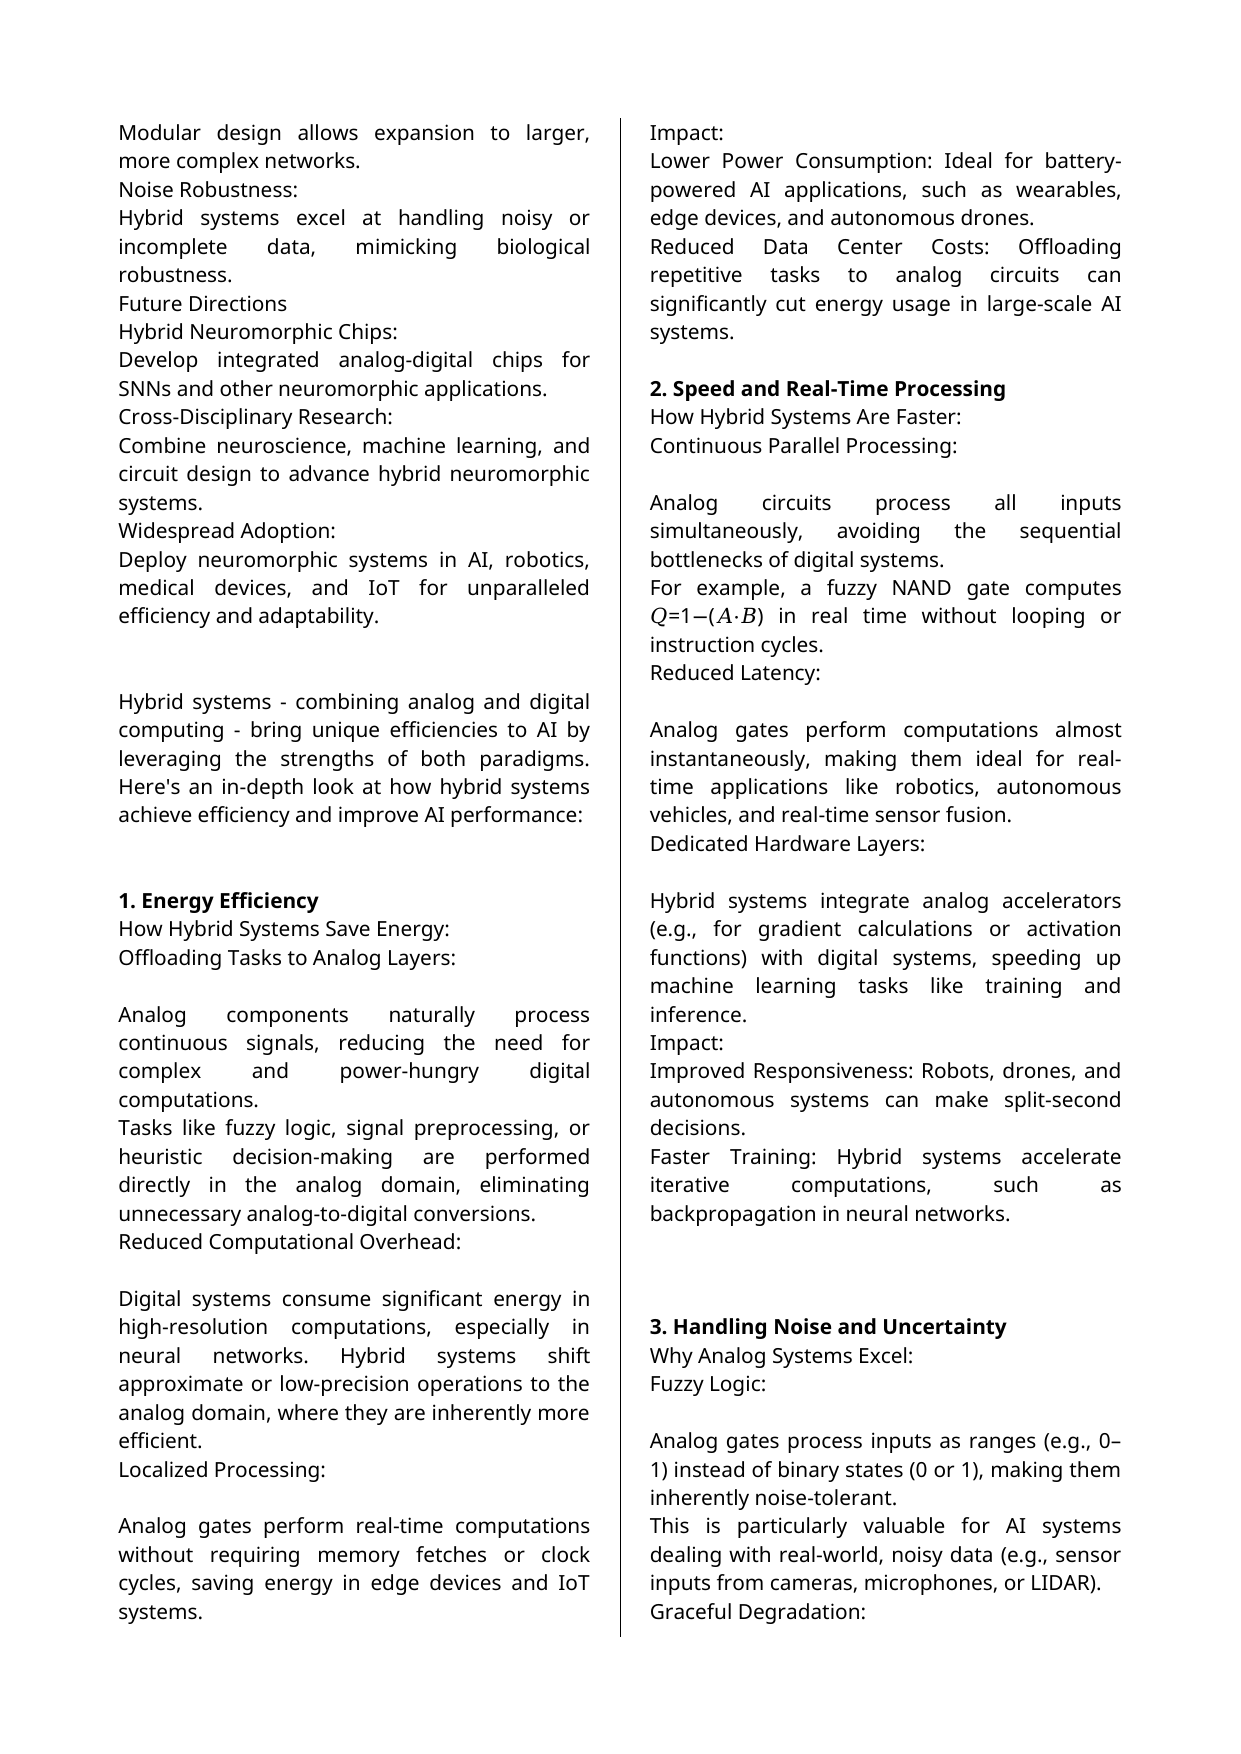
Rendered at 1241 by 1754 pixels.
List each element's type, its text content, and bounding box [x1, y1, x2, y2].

text How Hybrid Systems Save Energy: [118, 914, 591, 943]
text Combine neuroscience, machine learning, and circuit design to advance hybrid neuromorphic systems. [118, 431, 591, 516]
text 2. Speed and Real-Time Processing [649, 374, 1122, 402]
text Hybrid systems - combining analog and digital computing - bring unique efficiencies to AI by leveraging the strengths of both paradigms. Here's an in-depth look at how hybrid systems achieve efficiency and improve AI performance: [118, 687, 591, 829]
text Future Directions [118, 289, 591, 317]
text Reduced Latency: [649, 658, 1122, 687]
text Faster Training: Hybrid systems accelerate iterative computations, such as backpropagation in neural networks. [649, 1142, 1122, 1227]
text 1. Energy Efficiency [118, 886, 591, 914]
text 3. Handling Noise and Uncertainty [649, 1312, 1122, 1341]
text Graceful Degradation: [649, 1597, 1122, 1625]
text Offloading Tasks to Analog Layers: [118, 943, 591, 971]
text Digital systems consume significant energy in high-resolution computations, especially in neural networks. Hybrid systems shift approximate or low-precision operations to the analog domain, where they are inherently more efficient. [118, 1284, 591, 1455]
text Cross-Disciplinary Research: [118, 402, 591, 431]
text Analog circuits process all inputs simultaneously, avoiding the sequential bottlenecks of digital systems. [649, 488, 1122, 573]
text Localized Processing: [118, 1455, 591, 1483]
text Deploy neuromorphic systems in AI, robotics, medical devices, and IoT for unparalleled efficiency and adaptability. [118, 545, 591, 630]
text For example, a fuzzy NAND gate computes 𝑄=1−(𝐴⋅𝐵) in real time without looping or instruction cycles. [649, 573, 1122, 658]
text Lower Power Consumption: Ideal for battery-powered AI applications, such as wearables, edge devices, and autonomous drones. [649, 147, 1122, 232]
text Impact: [649, 1028, 1122, 1057]
text This is particularly valuable for AI systems dealing with real-world, noisy data (e.g., sensor inputs from cameras, microphones, or LIDAR). [649, 1512, 1122, 1597]
text Dedicated Hardware Layers: [649, 829, 1122, 857]
text Hybrid systems excel at handling noisy or incomplete data, mimicking biological robustness. [118, 203, 591, 289]
text Continuous Parallel Processing: [649, 431, 1122, 459]
text Develop integrated analog-digital chips for SNNs and other neuromorphic applications. [118, 346, 591, 402]
text Hybrid systems integrate analog accelerators (e.g., for gradient calculations or activation functions) with digital systems, speeding up machine learning tasks like training and inference. [649, 886, 1122, 1028]
text Why Analog Systems Excel: [649, 1341, 1122, 1369]
text Improved Responsiveness: Robots, drones, and autonomous systems can make split-second decisions. [649, 1057, 1122, 1142]
text Impact: [649, 118, 1122, 147]
text Noise Robustness: [118, 175, 591, 203]
text How Hybrid Systems Are Faster: [649, 402, 1122, 431]
text Analog gates process inputs as ranges (e.g., 0–1) instead of binary states (0 or 1), making them inherently noise-tolerant. [649, 1426, 1122, 1512]
text Analog gates perform computations almost instantaneously, making them ideal for real-time applications like robotics, autonomous vehicles, and real-time sensor fusion. [649, 715, 1122, 829]
text Analog gates perform real-time computations without requiring memory fetches or clock cycles, saving energy in edge devices and IoT systems. [118, 1512, 591, 1625]
text Analog components naturally process continuous signals, reducing the need for complex and power-hungry digital computations. [118, 1000, 591, 1113]
text Modular design allows expansion to larger, more complex networks. [118, 118, 591, 175]
text Hybrid Neuromorphic Chips: [118, 317, 591, 346]
text Tasks like fuzzy logic, signal preprocessing, or heuristic decision-making are performed directly in the analog domain, eliminating unnecessary analog-to-digital conversions. [118, 1113, 591, 1227]
text Widespread Adoption: [118, 516, 591, 545]
text Reduced Data Center Costs: Offloading repetitive tasks to analog circuits can significantly cut energy usage in large-scale AI systems. [649, 232, 1122, 346]
text Fuzzy Logic: [649, 1369, 1122, 1398]
text Reduced Computational Overhead: [118, 1227, 591, 1256]
